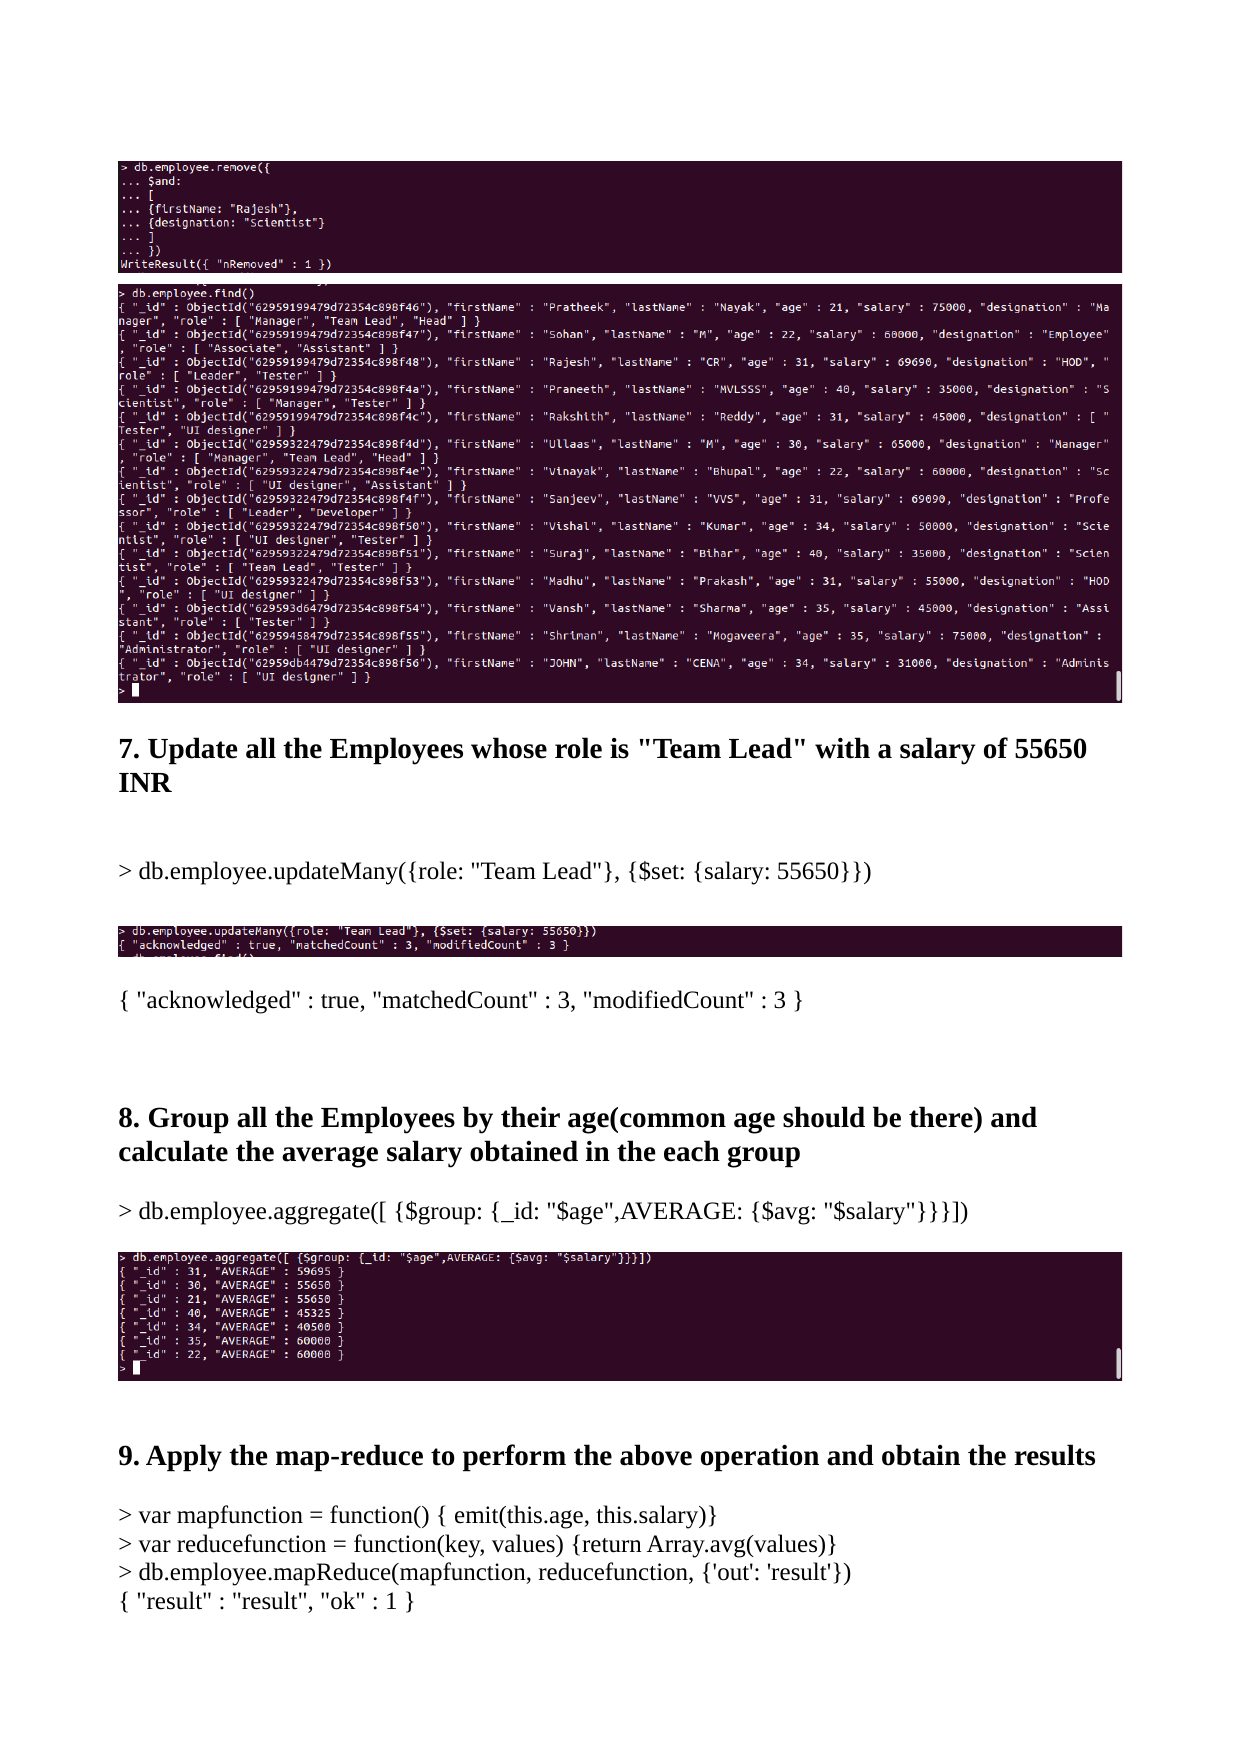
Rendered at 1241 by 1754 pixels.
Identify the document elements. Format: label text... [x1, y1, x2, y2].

text > var mapfunction = function() { emit(this.age, this.salary)} [118, 1500, 1122, 1529]
text 7. Update all the Employees whose role is "Team Lead" with a salary of 55650 INR [118, 732, 1122, 799]
text { "result" : "result", "ok" : 1 } [118, 1586, 1122, 1615]
text 9. Apply the map-reduce to perform the above operation and obtain the results [118, 1438, 1122, 1471]
text { "acknowledged" : true, "matchedCount" : 3, "modifiedCount" : 3 } [118, 985, 1122, 1014]
text > var reducefunction = function(key, values) {return Array.avg(values)} [118, 1529, 1122, 1557]
picture [118, 284, 1123, 703]
picture [118, 161, 1123, 273]
text > db.employee.aggregate([ {$group: {_id: "$age",AVERAGE: {$avg: "$salary"}}}]) [118, 1196, 1122, 1225]
text > db.employee.mapReduce(mapfunction, reducefunction, {'out': 'result'}) [118, 1557, 1122, 1586]
text 8. Group all the Employees by their age(common age should be there) and calculate the average salary obtained in the each group [118, 1100, 1122, 1167]
picture [118, 1252, 1123, 1381]
text > db.employee.updateMany({role: "Team Lead"}, {$set: {salary: 55650}}) [118, 856, 1122, 885]
picture [118, 926, 1123, 957]
